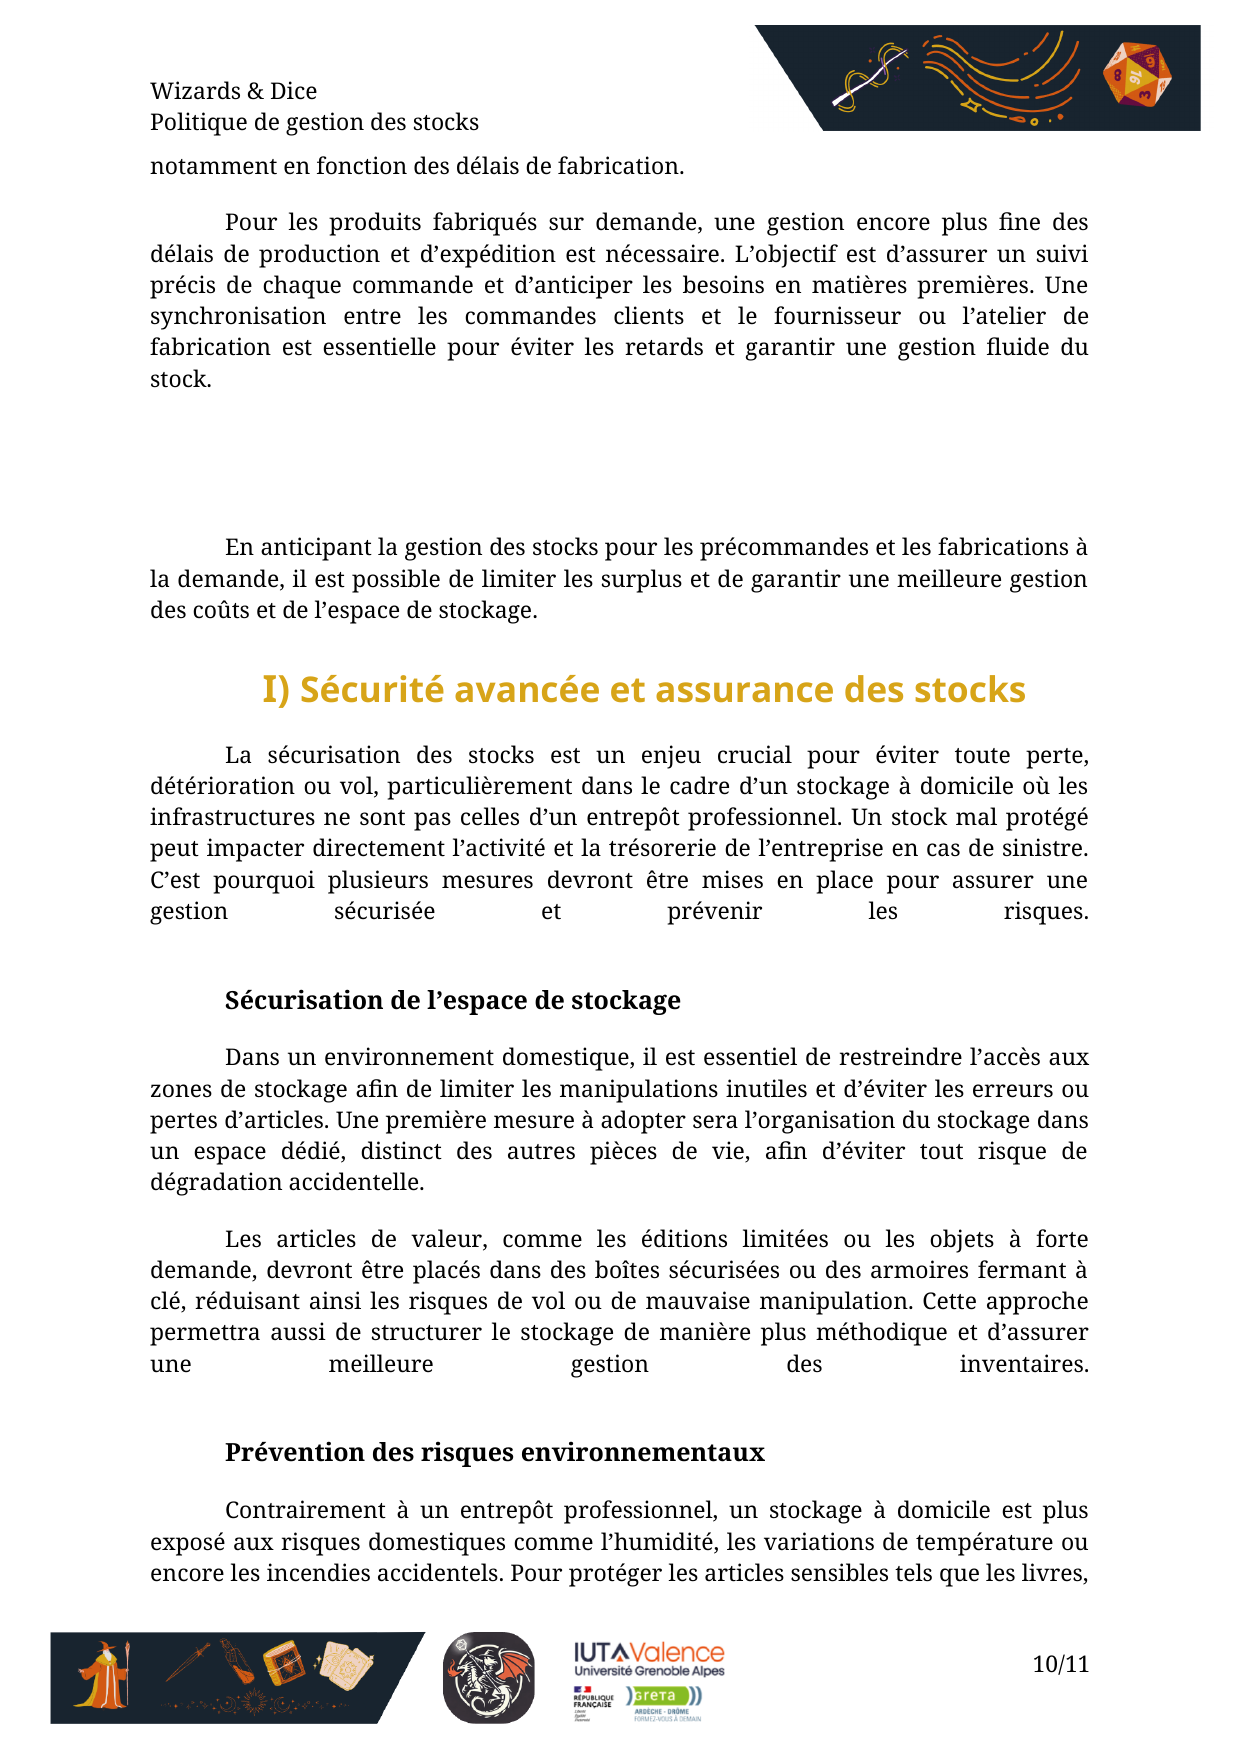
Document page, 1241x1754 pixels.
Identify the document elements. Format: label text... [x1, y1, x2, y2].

subtitle Sécurité avancée et assurance des stocks [262, 662, 1090, 713]
picture [748, 25, 1214, 132]
text Les articles de valeur, comme les éditions limitées ou les objets à forte demande, devront être placés dans des boîtes sécurisées ou des armoires fermant à clé, réduisant ainsi les risques de vol ou de mauvaise manipulation. Cette approche permettra aussi de structurer le stockage de manière plus méthodique et d’assurer une meilleure gestion des inventaires. [150, 1223, 1090, 1410]
text Sécurisation de l’espace de stockage [150, 982, 1090, 1016]
picture [42, 1628, 749, 1733]
text Dans un environnement domestique, il est essentiel de restreindre l’accès aux zones de stockage afin de limiter les manipulations inutiles et d’éviter les erreurs ou pertes d’articles. Une première mesure à adopter sera l’organisation du stockage dans un espace dédié, distinct des autres pièces de vie, afin d’éviter tout risque de dégradation accidentelle. [150, 1041, 1090, 1198]
text Pour les produits fabriqués sur demande, une gestion encore plus fine des délais de production et d’expédition est nécessaire. L’objectif est d’assurer un suivi précis de chaque commande et d’anticiper les besoins en matières premières. Une synchronisation entre les commandes clients et le fournisseur ou l’atelier de fabrication est essentielle pour éviter les retards et garantir une gestion fluide du stock. [150, 206, 1090, 394]
text En anticipant la gestion des stocks pour les précommandes et les fabrications à la demande, il est possible de limiter les surplus et de garantir une meilleure gestion des coûts et de l’espace de stockage. [150, 531, 1090, 625]
text La sécurisation des stocks est un enjeu crucial pour éviter toute perte, détérioration ou vol, particulièrement dans le cadre d’un stockage à domicile où les infrastructures ne sont pas celles d’un entrepôt professionnel. Un stock mal protégé peut impacter directement l’activité et la trésorerie de l’entreprise en cas de sinistre. C’est pourquoi plusieurs mesures devront être mises en place pour assurer une gestion sécurisée et prévenir les risques. [150, 738, 1090, 957]
text Prévention des risques environnementaux [150, 1435, 1090, 1469]
text Contrairement à un entrepôt professionnel, un stockage à domicile est plus exposé aux risques domestiques comme l’humidité, les variations de température ou encore les incendies accidentels. Pour protéger les articles sensibles tels que les livres, [150, 1494, 1090, 1588]
text notamment en fonction des délais de fabrication. [150, 150, 1090, 181]
